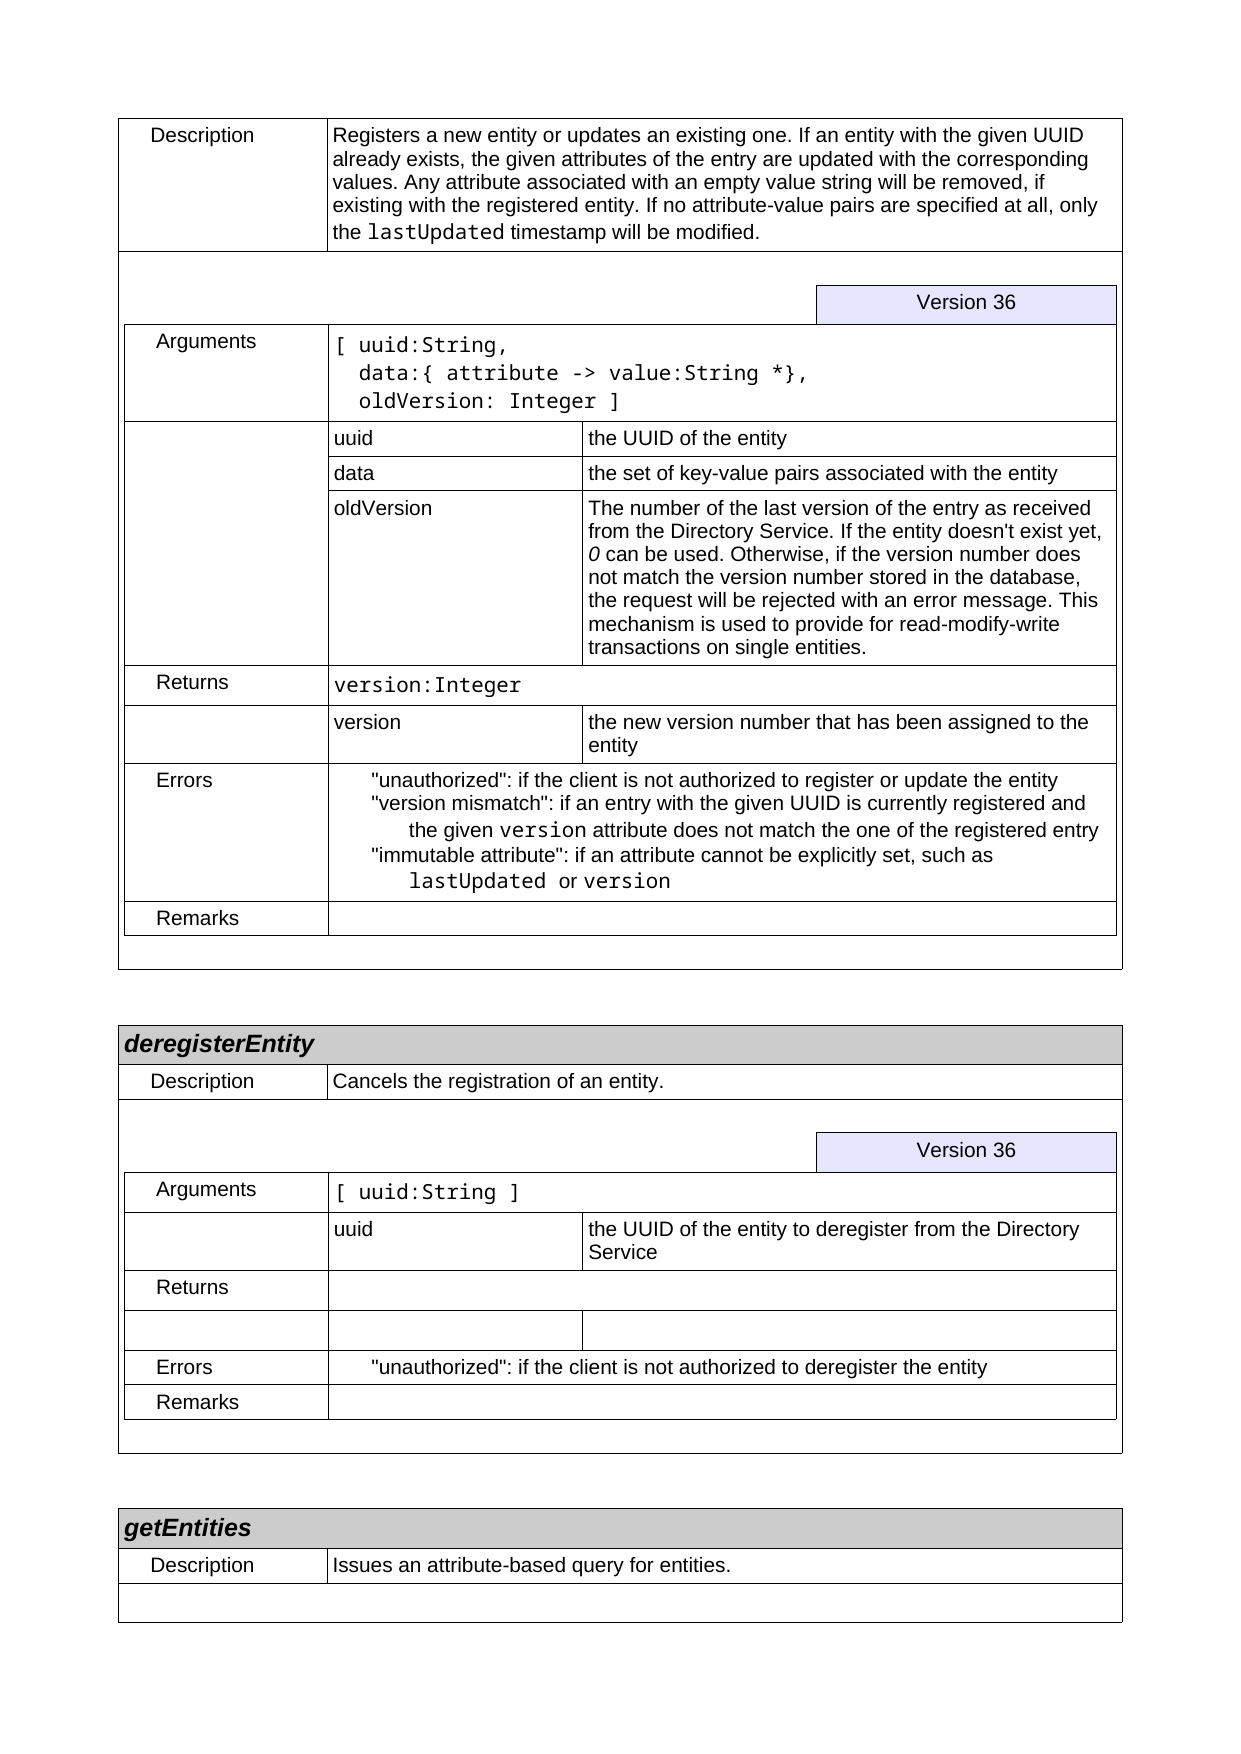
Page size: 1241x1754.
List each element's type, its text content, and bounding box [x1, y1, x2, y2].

table_cell oldVersion [329, 491, 582, 664]
table_cell [119, 252, 1122, 969]
table_cell [ uuid:String ] [329, 1173, 1116, 1212]
table_cell Description [119, 1065, 327, 1099]
table_cell [125, 422, 328, 664]
table_cell [125, 706, 328, 762]
table_cell Errors [125, 1351, 328, 1384]
table_cell [329, 1311, 582, 1349]
table_cell version:Integer [329, 666, 1116, 704]
table_cell Cancels the registration of an entity. [328, 1065, 1122, 1099]
table_cell [119, 1584, 1122, 1622]
table_header [124, 1132, 816, 1172]
table_cell [ uuid:String, data:{ attribute -> value:String *}, oldVersion: Integer ] [329, 325, 1116, 421]
table_header Version 36 [817, 1133, 1116, 1172]
table_cell the set of key-value pairs associated with the entity [583, 457, 1116, 490]
table_cell [119, 1100, 1122, 1453]
table_cell [125, 1311, 328, 1349]
table_cell "unauthorized": if the client is not authorized to register or update the entity "version mismatch": if an entry with the given UUID is currently registered and the given version attribute does not match the one of the registered entry "immutable attribute": if an attribute cannot be explicitly set, such as lastUpdated or version [329, 764, 1116, 901]
table_header uuid [329, 422, 582, 456]
table_cell [329, 1271, 1116, 1310]
table_cell Description [119, 119, 327, 251]
table_cell uuid [329, 1213, 582, 1269]
table_cell Arguments [125, 1173, 328, 1212]
table_header the UUID of the entity [583, 422, 1116, 456]
table_cell data [329, 457, 582, 490]
table_cell Remarks [125, 902, 328, 935]
table_cell Registers a new entity or updates an existing one. If an entity with the given UUID already exists, the given attributes of the entry are updated with the corresponding values. Any attribute associated with an empty value string will be removed, if existing with the registered entity. If no attribute-value pairs are specified at all, only the lastUpdated timestamp will be modified. [328, 119, 1122, 251]
table_cell Issues an attribute-based query for entities. [328, 1549, 1122, 1582]
table_header getEntities [119, 1509, 1122, 1548]
table_cell Returns [125, 666, 328, 704]
table_cell "unauthorized": if the client is not authorized to deregister the entity [329, 1351, 1116, 1384]
table_header Version 36 [817, 286, 1116, 324]
table_cell [125, 1213, 328, 1269]
table_cell Arguments [125, 325, 328, 421]
table_cell Errors [125, 764, 328, 901]
table_cell [583, 1311, 1116, 1349]
table_cell Description [119, 1549, 327, 1582]
table_cell [329, 902, 1116, 935]
table_cell [329, 1385, 1116, 1419]
table_cell version [329, 706, 582, 762]
table_cell Returns [125, 1271, 328, 1310]
table_header deregisterEntity [119, 1026, 1122, 1064]
table_cell the new version number that has been assigned to the entity [583, 706, 1116, 762]
table_cell Remarks [125, 1385, 328, 1419]
table_header [124, 285, 816, 324]
table_cell the UUID of the entity to deregister from the Directory Service [583, 1213, 1116, 1269]
table_cell The number of the last version of the entry as received from the Directory Service. If the entity doesn't exist yet, 0 can be used. Otherwise, if the version number does not match the version number stored in the database, the request will be rejected with an error message. This mechanism is used to provide for read-modify-write transactions on single entities. [583, 491, 1116, 664]
